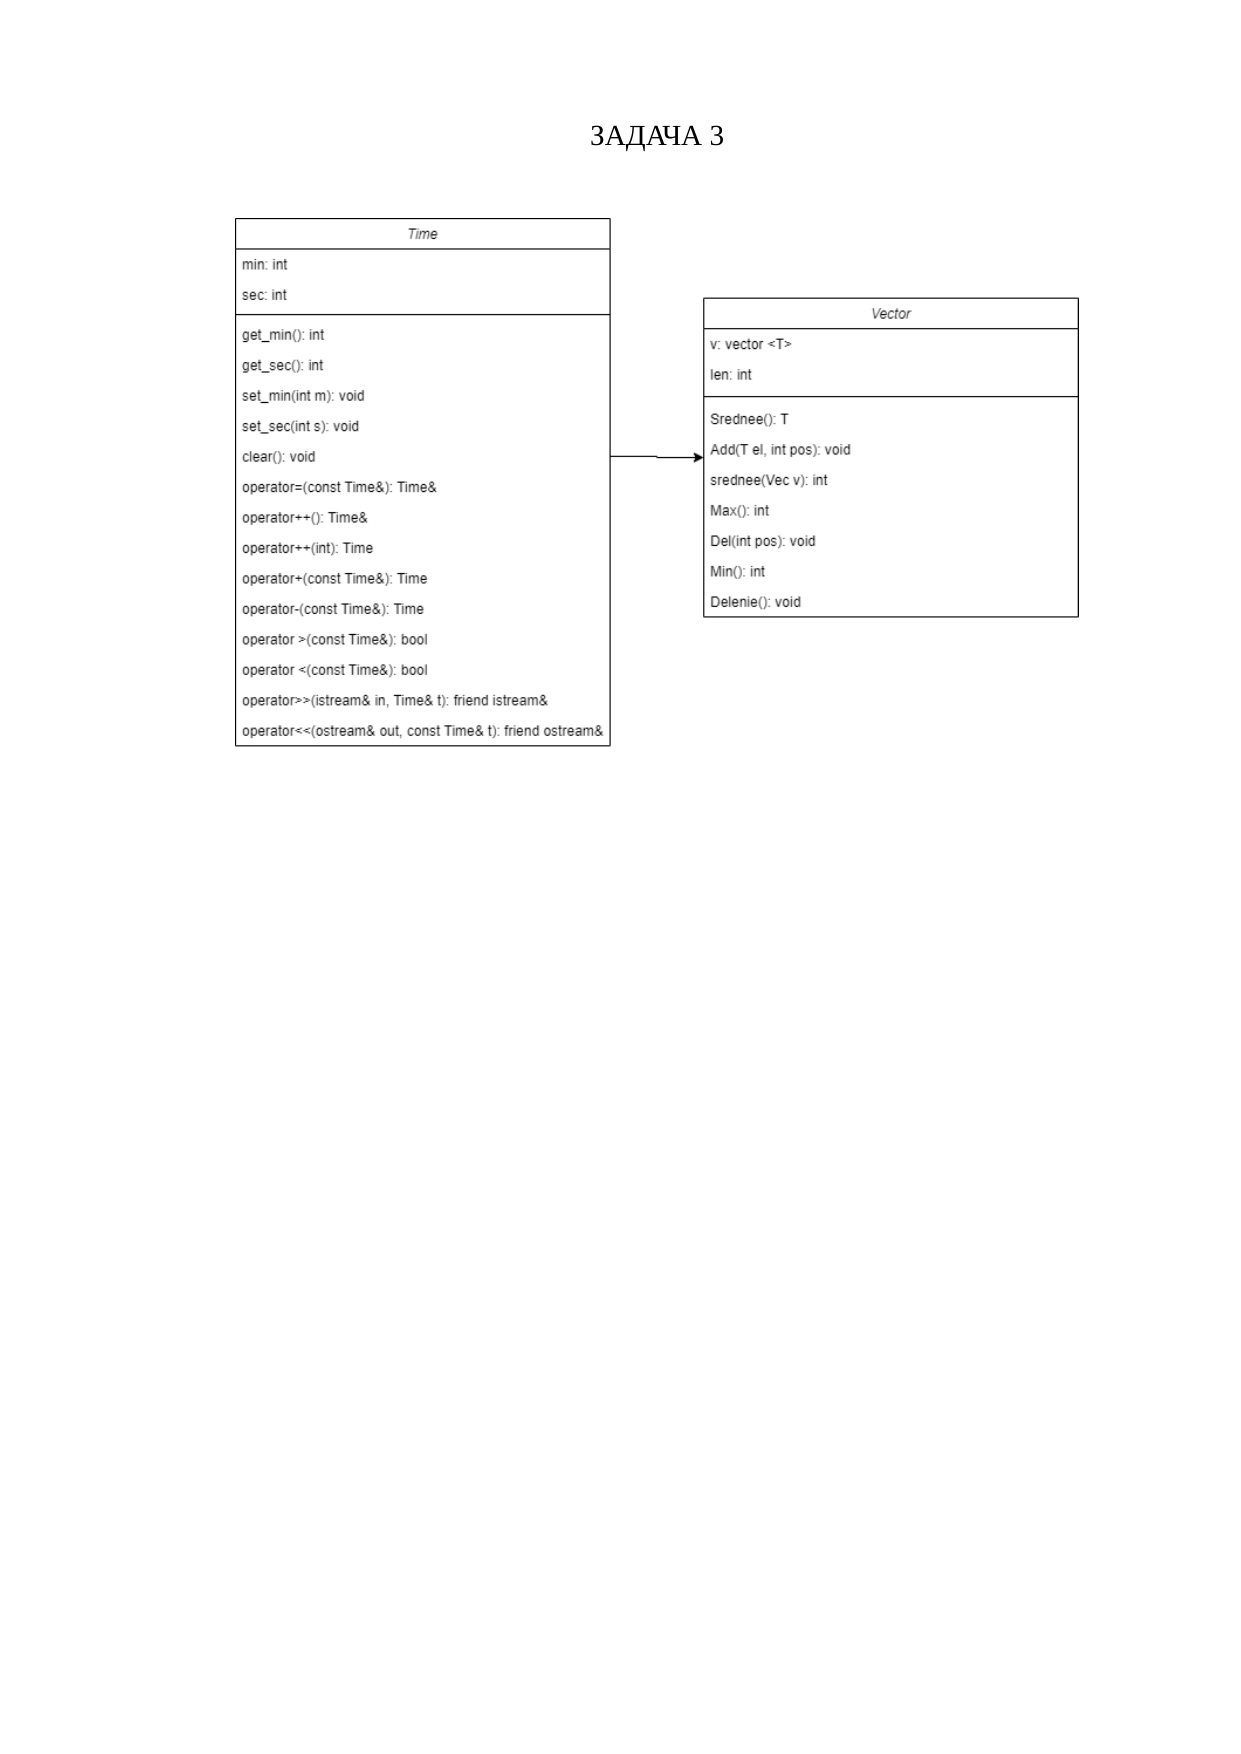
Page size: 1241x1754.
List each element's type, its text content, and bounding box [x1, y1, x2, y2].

picture [235, 218, 1079, 750]
text ЗАДАЧА 3 [118, 118, 1122, 152]
